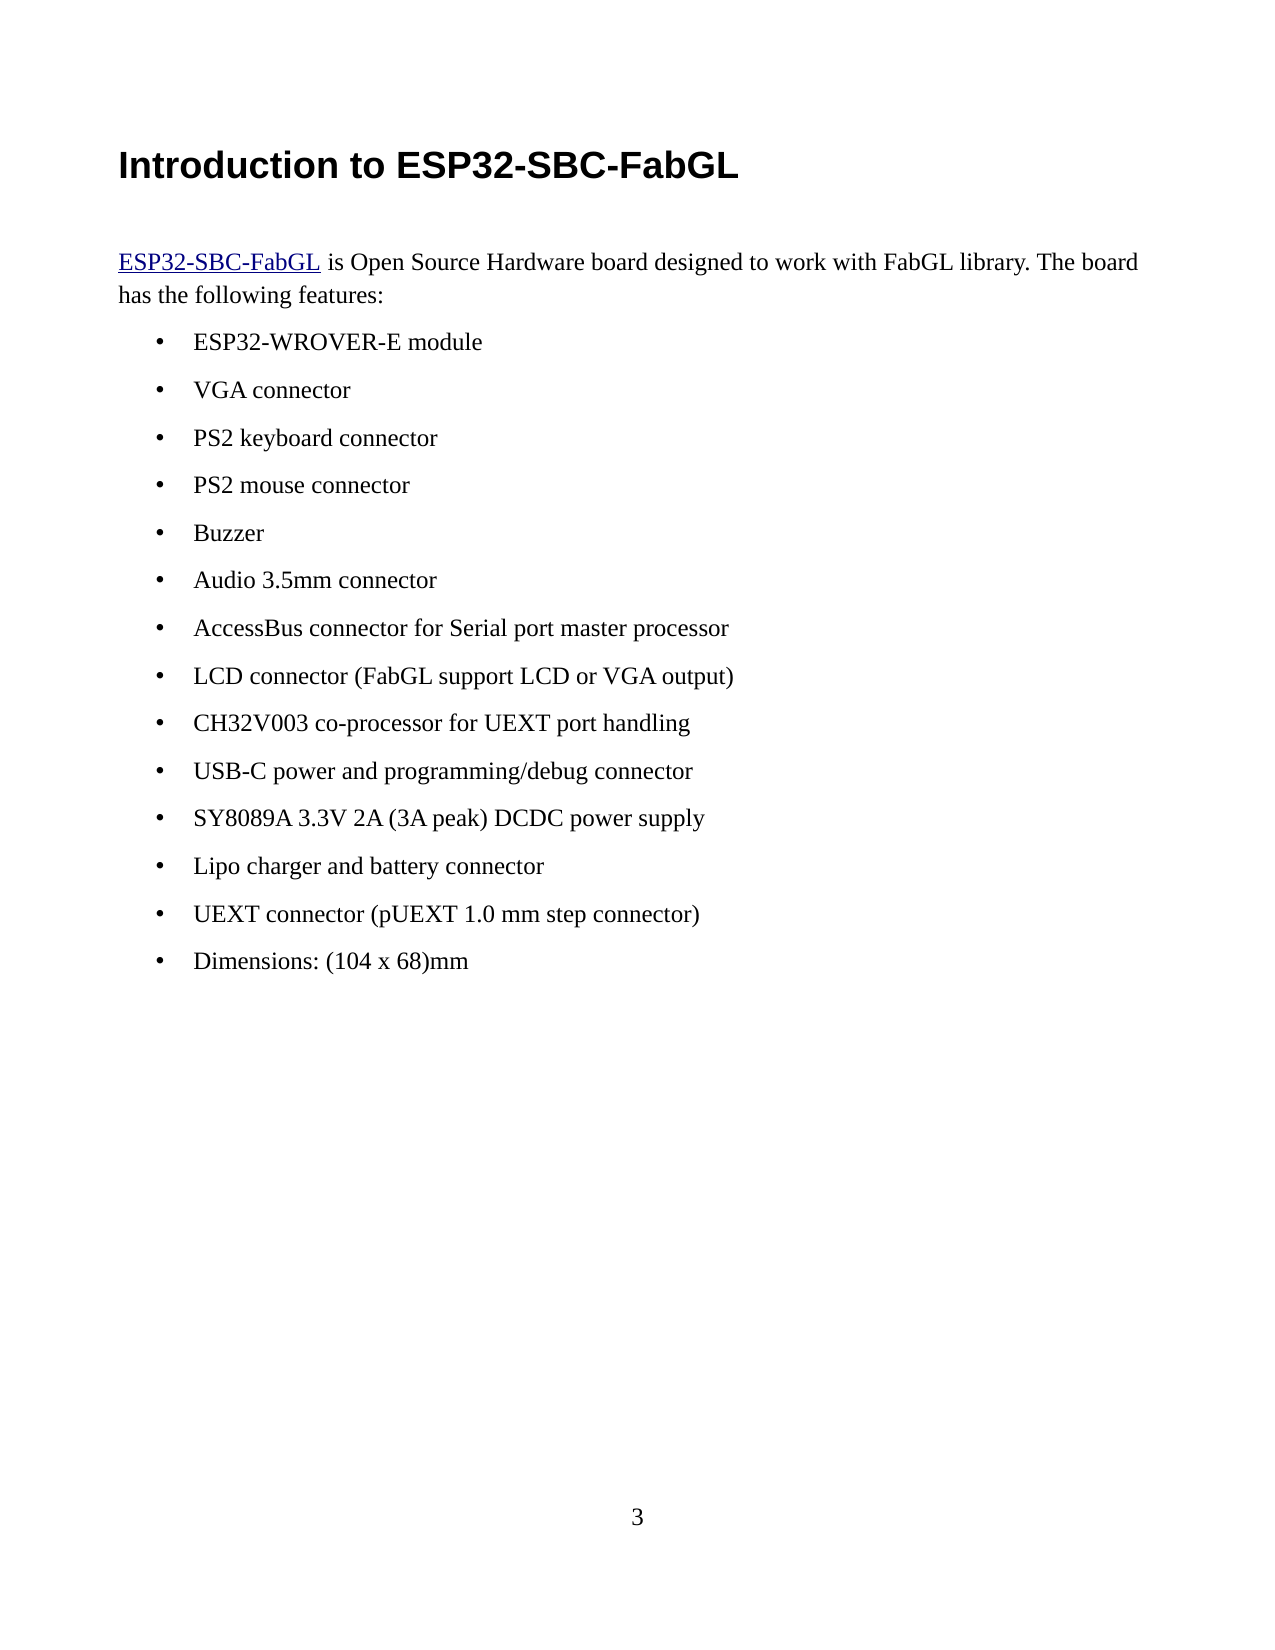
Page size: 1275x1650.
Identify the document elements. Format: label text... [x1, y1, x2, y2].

list CH32V003 co-processor for UEXT port handling [156, 708, 1157, 737]
text ESP32-SBC-FabGL is Open Source Hardware board designed to work with FabGL library. The board has the following features: [118, 247, 1157, 309]
list PS2 mouse connector [156, 470, 1157, 499]
list AccessBus connector for Serial port master processor [156, 613, 1157, 642]
list Lipo charger and battery connector [156, 851, 1157, 880]
list VGA connector [156, 375, 1157, 404]
list Buzzer [156, 518, 1157, 547]
subtitle Introduction to ESP32-SBC-FabGL [118, 143, 1157, 187]
list UEXT connector (pUEXT 1.0 mm step connector) [156, 899, 1157, 927]
list SY8089A 3.3V 2A (3A peak) DCDC power supply [156, 803, 1157, 832]
list PS2 keyboard connector [156, 423, 1157, 451]
list LCD connector (FabGL support LCD or VGA output) [156, 661, 1157, 689]
list Dimensions: (104 x 68)mm [156, 946, 1157, 975]
list USB-C power and programming/debug connector [156, 756, 1157, 785]
list ESP32-WROVER-E module [156, 327, 1157, 356]
list Audio 3.5mm connector [156, 566, 1157, 594]
